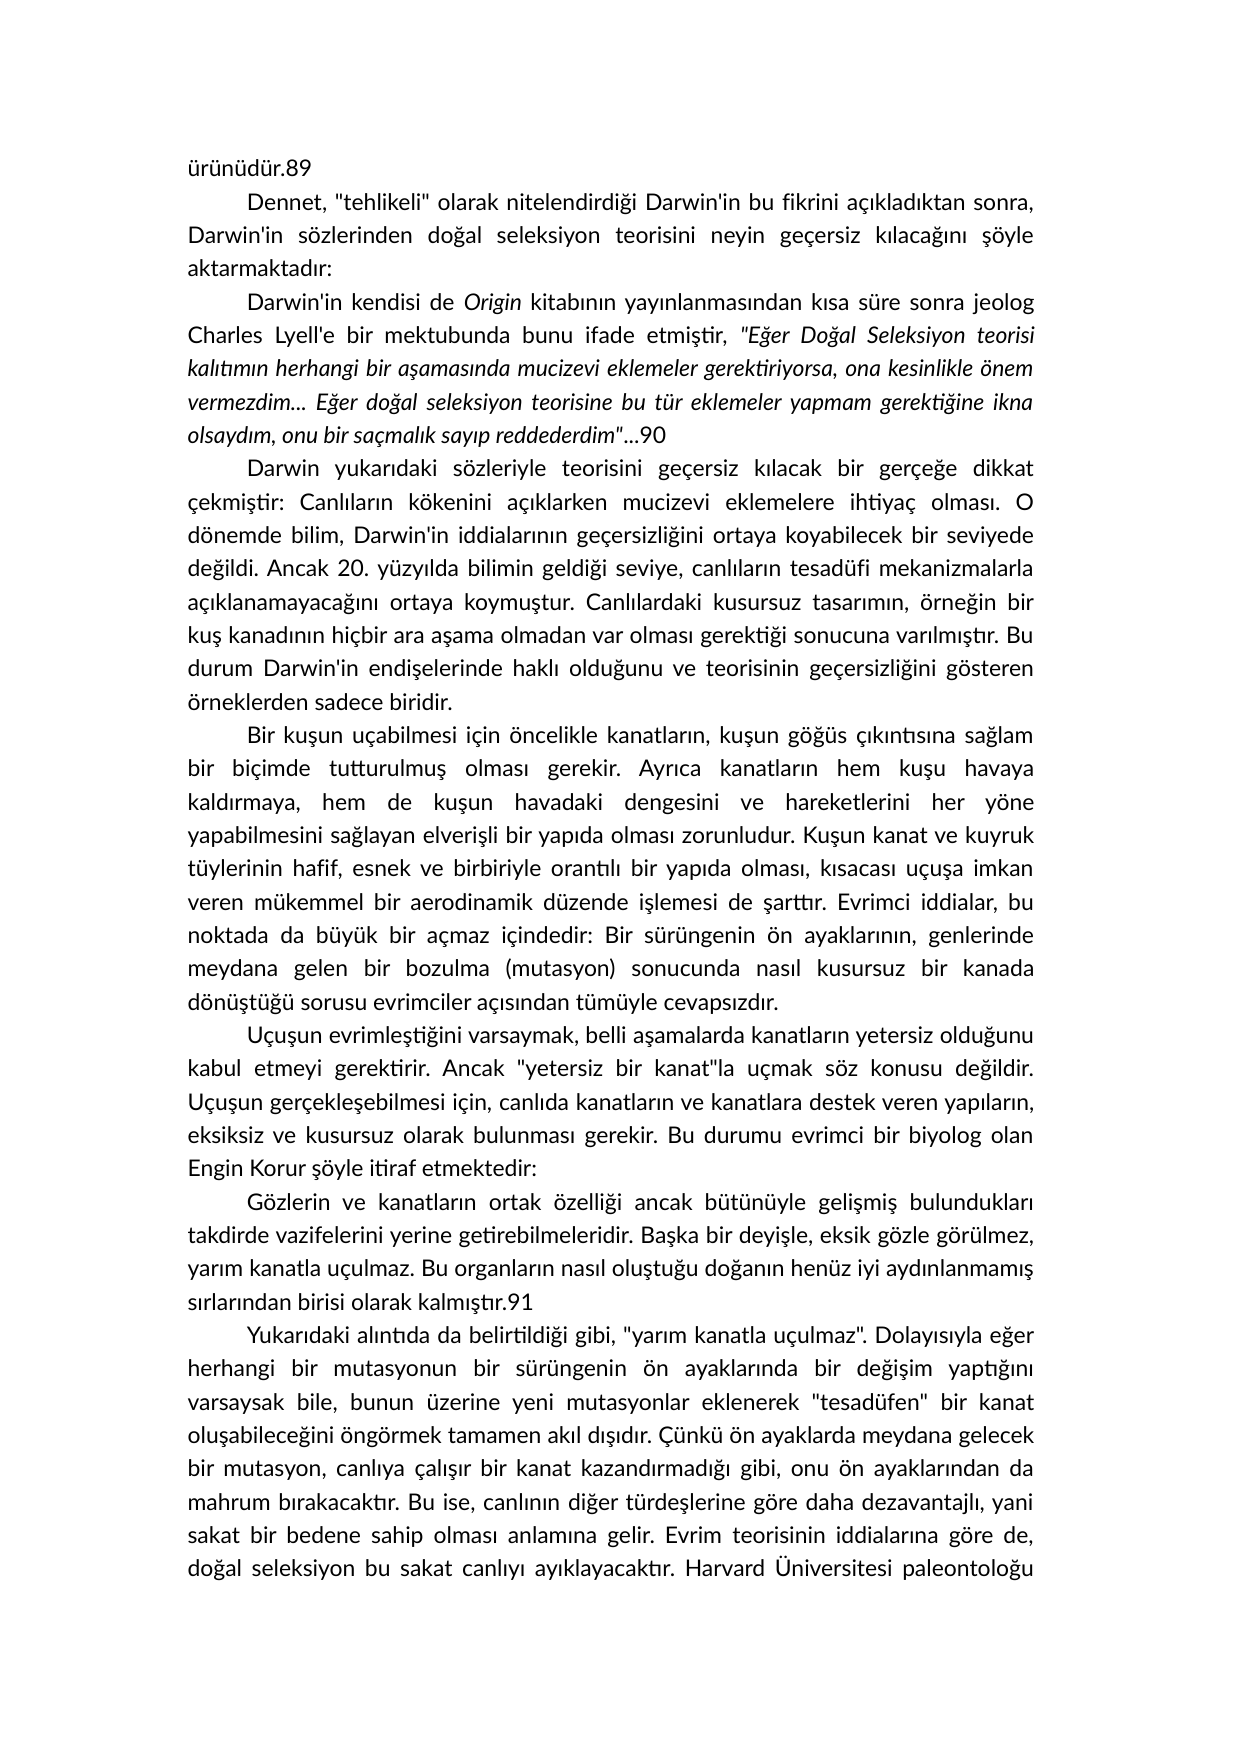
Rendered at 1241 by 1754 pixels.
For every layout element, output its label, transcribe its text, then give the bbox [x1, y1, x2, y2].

text ürünüdür.89 [187, 150, 1035, 183]
text Darwin yukarıdaki sözleriyle teorisini geçersiz kılacak bir gerçeğe dikkat çekmiştir: Canlıların kökenini açıklarken mucizevi eklemelere ihtiyaç olması. O dönemde bilim, Darwin'in iddialarının geçersizliğini ortaya koyabilecek bir seviyede değildi. Ancak 20. yüzyılda bilimin geldiği seviye, canlıların tesadüfi mekanizmalarla açıklanamayacağını ortaya koymuştur. Canlılardaki kusursuz tasarımın, örneğin bir kuş kanadının hiçbir ara aşama olmadan var olması gerektiği sonucuna varılmıştır. Bu durum Darwin'in endişelerinde haklı olduğunu ve teorisinin geçersizliğini gösteren örneklerden sadece biridir. [187, 450, 1035, 717]
text Bir kuşun uçabilmesi için öncelikle kanatların, kuşun göğüs çıkıntısına sağlam bir biçimde tutturulmuş olması gerekir. Ayrıca kanatların hem kuşu havaya kaldırmaya, hem de kuşun havadaki dengesini ve hareketlerini her yöne yapabilmesini sağlayan elverişli bir yapıda olması zorunludur. Kuşun kanat ve kuyruk tüylerinin hafif, esnek ve birbiriyle orantılı bir yapıda olması, kısacası uçuşa imkan veren mükemmel bir aerodinamik düzende işlemesi de şarttır. Evrimci iddialar, bu noktada da büyük bir açmaz içindedir: Bir sürüngenin ön ayaklarının, genlerinde meydana gelen bir bozulma (mutasyon) sonucunda nasıl kusursuz bir kanada dönüştüğü sorusu evrimciler açısından tümüyle cevapsızdır. [187, 717, 1035, 1017]
text Yukarıdaki alıntıda da belirtildiği gibi, "yarım kanatla uçulmaz". Dolayısıyla eğer herhangi bir mutasyonun bir sürüngenin ön ayaklarında bir değişim yaptığını varsaysak bile, bunun üzerine yeni mutasyonlar eklenerek "tesadüfen" bir kanat oluşabileceğini öngörmek tamamen akıl dışıdır. Çünkü ön ayaklarda meydana gelecek bir mutasyon, canlıya çalışır bir kanat kazandırmadığı gibi, onu ön ayaklarından da mahrum bırakacaktır. Bu ise, canlının diğer türdeşlerine göre daha dezavantajlı, yani sakat bir bedene sahip olması anlamına gelir. Evrim teorisinin iddialarına göre de, doğal seleksiyon bu sakat canlıyı ayıklayacaktır. Harvard Üniversitesi paleontoloğu [187, 1317, 1035, 1583]
text Darwin'in kendisi de Origin kitabının yayınlanmasından kısa süre sonra jeolog Charles Lyell'e bir mektubunda bunu ifade etmiştir, "Eğer Doğal Seleksiyon teorisi kalıtımın herhangi bir aşamasında mucizevi eklemeler gerektiriyorsa, ona kesinlikle önem vermezdim... Eğer doğal seleksiyon teorisine bu tür eklemeler yapmam gerektiğine ikna olsaydım, onu bir saçmalık sayıp reddederdim"...90 [187, 283, 1035, 450]
text Uçuşun evrimleştiğini varsaymak, belli aşamalarda kanatların yetersiz olduğunu kabul etmeyi gerektirir. Ancak "yetersiz bir kanat"la uçmak söz konusu değildir. Uçuşun gerçekleşebilmesi için, canlıda kanatların ve kanatlara destek veren yapıların, eksiksiz ve kusursuz olarak bulunması gerekir. Bu durumu evrimci bir biyolog olan Engin Korur şöyle itiraf etmektedir: [187, 1017, 1035, 1183]
text Dennet, "tehlikeli" olarak nitelendirdiği Darwin'in bu fikrini açıkladıktan sonra, Darwin'in sözlerinden doğal seleksiyon teorisini neyin geçersiz kılacağını şöyle aktarmaktadır: [187, 183, 1035, 283]
text Gözlerin ve kanatların ortak özelliği ancak bütünüyle gelişmiş bulundukları takdirde vazifelerini yerine getirebilmeleridir. Başka bir deyişle, eksik gözle görülmez, yarım kanatla uçulmaz. Bu organların nasıl oluştuğu doğanın henüz iyi aydınlanmamış sırlarından birisi olarak kalmıştır.91 [187, 1183, 1035, 1317]
